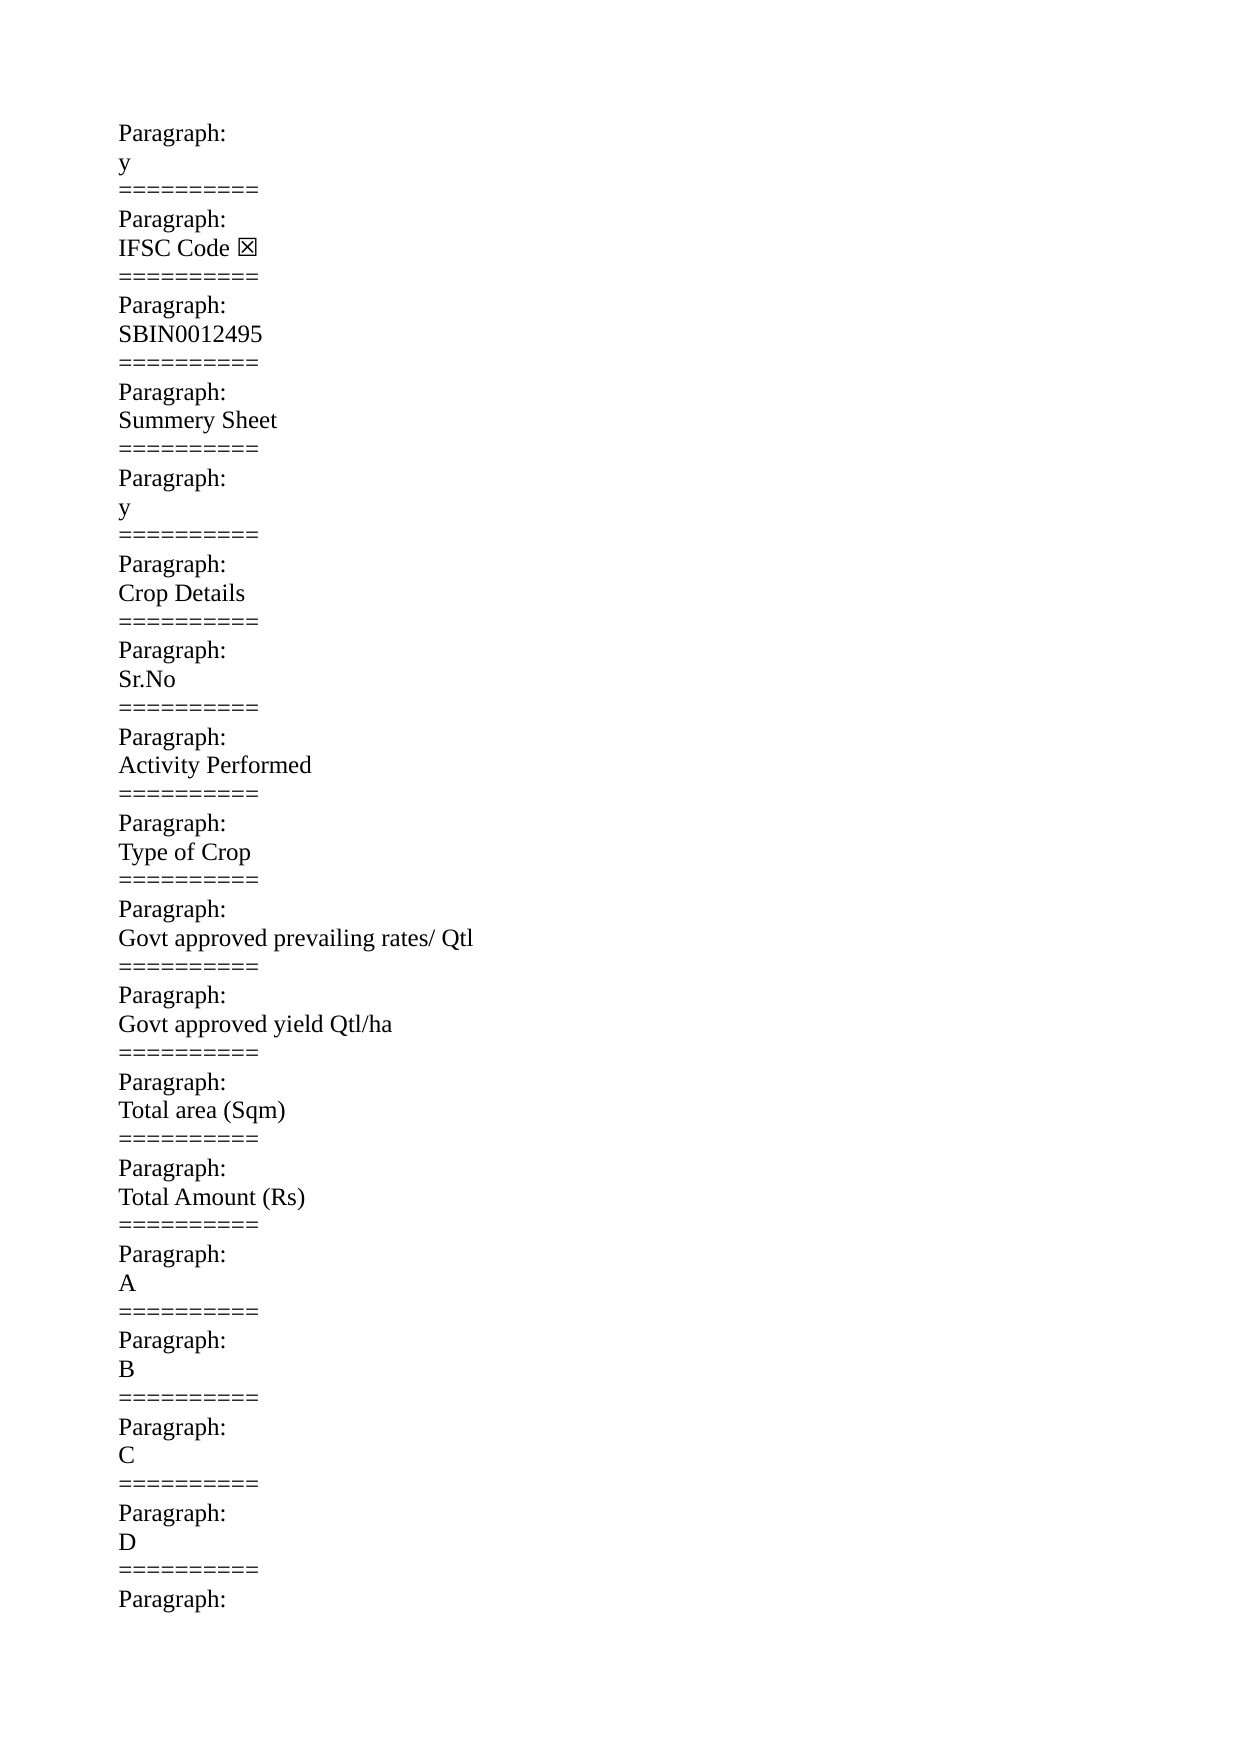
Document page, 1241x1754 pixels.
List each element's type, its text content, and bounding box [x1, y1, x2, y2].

text Govt approved yield Qtl/ha [118, 1009, 1122, 1038]
text ========== [118, 607, 1122, 636]
text Paragraph: [118, 1153, 1122, 1182]
text ========== [118, 1124, 1122, 1153]
text Paragraph: [118, 1326, 1122, 1354]
text ========== [118, 952, 1122, 981]
text Paragraph: [118, 1498, 1122, 1527]
text ========== [118, 866, 1122, 894]
text ========== [118, 521, 1122, 549]
text Paragraph: [118, 1584, 1122, 1613]
text ========== [118, 1383, 1122, 1412]
text ========== [118, 779, 1122, 808]
text Paragraph: [118, 722, 1122, 751]
text Paragraph: [118, 808, 1122, 837]
text Type of Crop [118, 837, 1122, 866]
text Paragraph: [118, 291, 1122, 319]
text Paragraph: [118, 1067, 1122, 1096]
text Paragraph: [118, 1239, 1122, 1268]
text A [118, 1268, 1122, 1297]
text D [118, 1527, 1122, 1556]
text Paragraph: [118, 549, 1122, 578]
text Paragraph: [118, 463, 1122, 492]
text y [118, 492, 1122, 521]
text ========== [118, 176, 1122, 204]
text ========== [118, 1038, 1122, 1067]
text ========== [118, 1297, 1122, 1326]
text Govt approved prevailing rates/ Qtl [118, 923, 1122, 952]
text Total area (Sqm) [118, 1096, 1122, 1124]
text SBIN0012495 [118, 319, 1122, 348]
text ========== [118, 1211, 1122, 1239]
text Activity Performed [118, 751, 1122, 779]
text Paragraph: [118, 636, 1122, 664]
text ========== [118, 693, 1122, 722]
text Paragraph: [118, 204, 1122, 233]
text ========== [118, 348, 1122, 377]
text IFSC Code ☒ [118, 233, 1122, 262]
text B [118, 1354, 1122, 1383]
text Summery Sheet [118, 406, 1122, 434]
text y [118, 147, 1122, 176]
text Paragraph: [118, 894, 1122, 923]
text Paragraph: [118, 377, 1122, 406]
text ========== [118, 1556, 1122, 1584]
text ========== [118, 434, 1122, 463]
text Total Amount (Rs) [118, 1182, 1122, 1211]
text Paragraph: [118, 981, 1122, 1009]
text Paragraph: [118, 118, 1122, 147]
text ========== [118, 262, 1122, 291]
text Crop Details [118, 578, 1122, 607]
text C [118, 1441, 1122, 1469]
text Sr.No [118, 664, 1122, 693]
text ========== [118, 1469, 1122, 1498]
text Paragraph: [118, 1412, 1122, 1441]
